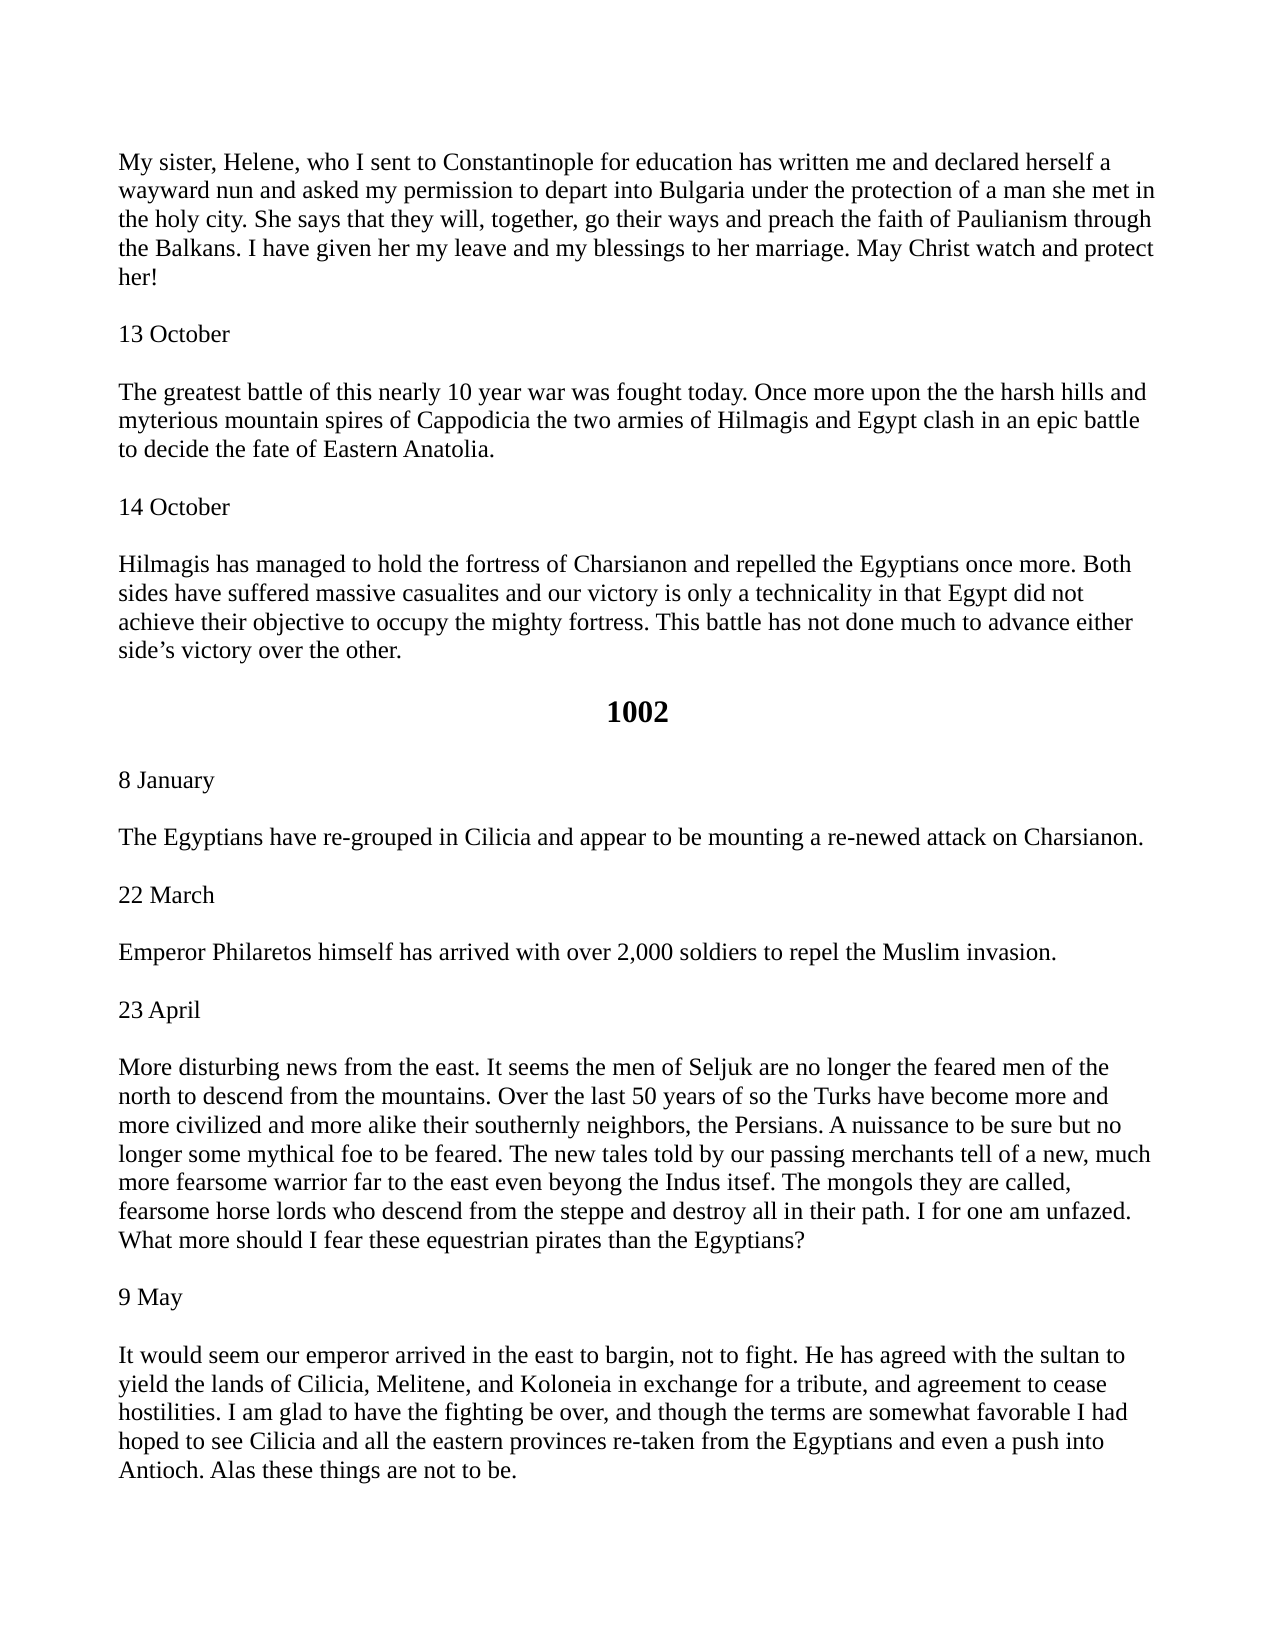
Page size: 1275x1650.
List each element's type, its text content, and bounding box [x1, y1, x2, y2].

text 1002 [118, 693, 1157, 729]
text 23 April [118, 995, 1157, 1024]
text My sister, Helene, who I sent to Constantinople for education has written me and declared herself a wayward nun and asked my permission to depart into Bulgaria under the protection of a man she met in the holy city. She says that they will, together, go their ways and preach the faith of Paulianism through the Balkans. I have given her my leave and my blessings to her marriage. May Christ watch and protect her! [118, 147, 1157, 291]
text The greatest battle of this nearly 10 year war was fought today. Once more upon the the harsh hills and myterious mountain spires of Cappodicia the two armies of Hilmagis and Egypt clash in an epic battle to decide the fate of Eastern Anatolia. [118, 377, 1157, 463]
text 14 October [118, 492, 1157, 521]
text 13 October [118, 319, 1157, 348]
text 9 May [118, 1282, 1157, 1311]
text More disturbing news from the east. It seems the men of Seljuk are no longer the feared men of the north to descend from the mountains. Over the last 50 years of so the Turks have become more and more civilized and more alike their southernly neighbors, the Persians. A nuissance to be sure but no longer some mythical foe to be feared. The new tales told by our passing merchants tell of a new, much more fearsome warrior far to the east even beyong the Indus itsef. The mongols they are called, fearsome horse lords who descend from the steppe and destroy all in their path. I for one am unfazed. What more should I fear these equestrian pirates than the Egyptians? [118, 1052, 1157, 1254]
text The Egyptians have re-grouped in Cilicia and appear to be mounting a re-newed attack on Charsianon. [118, 822, 1157, 851]
text It would seem our emperor arrived in the east to bargin, not to fight. He has agreed with the sultan to yield the lands of Cilicia, Melitene, and Koloneia in exchange for a tribute, and agreement to cease hostilities. I am glad to have the fighting be over, and though the terms are somewhat favorable I had hoped to see Cilicia and all the eastern provinces re-taken from the Egyptians and even a push into Antioch. Alas these things are not to be. [118, 1340, 1157, 1484]
text Hilmagis has managed to hold the fortress of Charsianon and repelled the Egyptians once more. Both sides have suffered massive casualites and our victory is only a technicality in that Egypt did not achieve their objective to occupy the mighty fortress. This battle has not done much to advance either side’s victory over the other. [118, 549, 1157, 664]
text 8 January [118, 765, 1157, 794]
text Emperor Philaretos himself has arrived with over 2,000 soldiers to repel the Muslim invasion. [118, 937, 1157, 966]
text 22 March [118, 880, 1157, 909]
